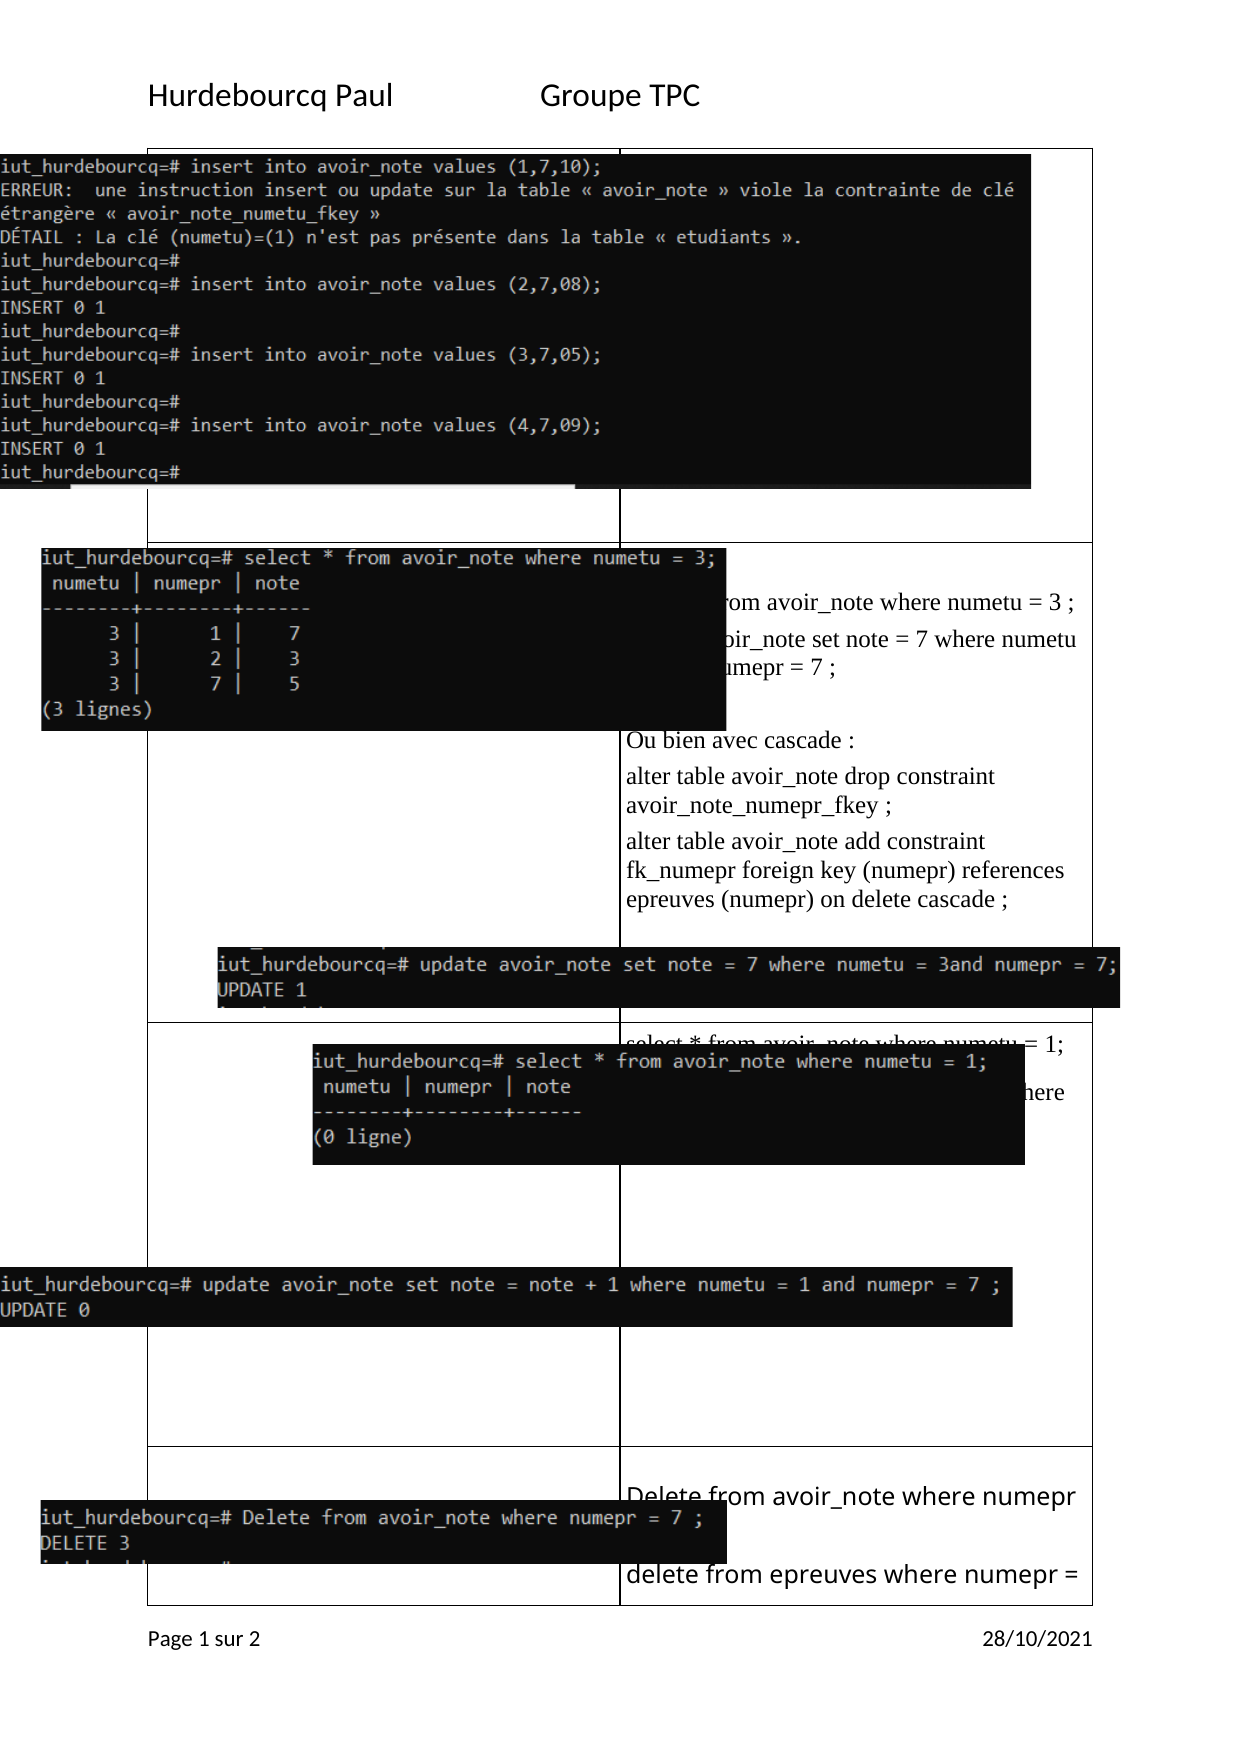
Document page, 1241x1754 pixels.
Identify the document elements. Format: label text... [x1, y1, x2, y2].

picture [0, 1267, 1013, 1327]
table_cell [621, 1008, 1092, 1022]
table_cell [148, 1564, 619, 1604]
table_cell [148, 1327, 619, 1446]
table_cell [621, 149, 1092, 542]
picture [312, 1044, 1025, 1165]
table_cell Delete from avoir_note where numepr = 7 ; delete from epreuves where numepr = [621, 1447, 1092, 1604]
table_cell [148, 1447, 619, 1500]
picture [217, 947, 1121, 1008]
table_cell Select * from avoir_note where numetu = 3 ; update avoir_note set note = 7 where numetu = 3 and numepr = 7 ; Ou bien avec cascade : alter table avoir_note drop constraint avoir_note_numepr_fkey ; alter table avoir_note add constraint fk_numepr foreign key (numepr) references epreuves (numepr) on delete cascade ; [621, 543, 1092, 947]
table_cell [148, 1023, 619, 1267]
table_cell [148, 543, 619, 548]
picture [0, 154, 1032, 489]
table_cell select * from avoir_note where numetu = 1; update avoir_note set note = note + 1 where numetu = 1 and numepr = 7 ; [621, 1023, 1092, 1446]
picture [41, 548, 727, 731]
table_cell [148, 149, 619, 154]
table_cell [148, 731, 619, 1022]
picture [40, 1500, 727, 1564]
table_cell [148, 489, 619, 542]
